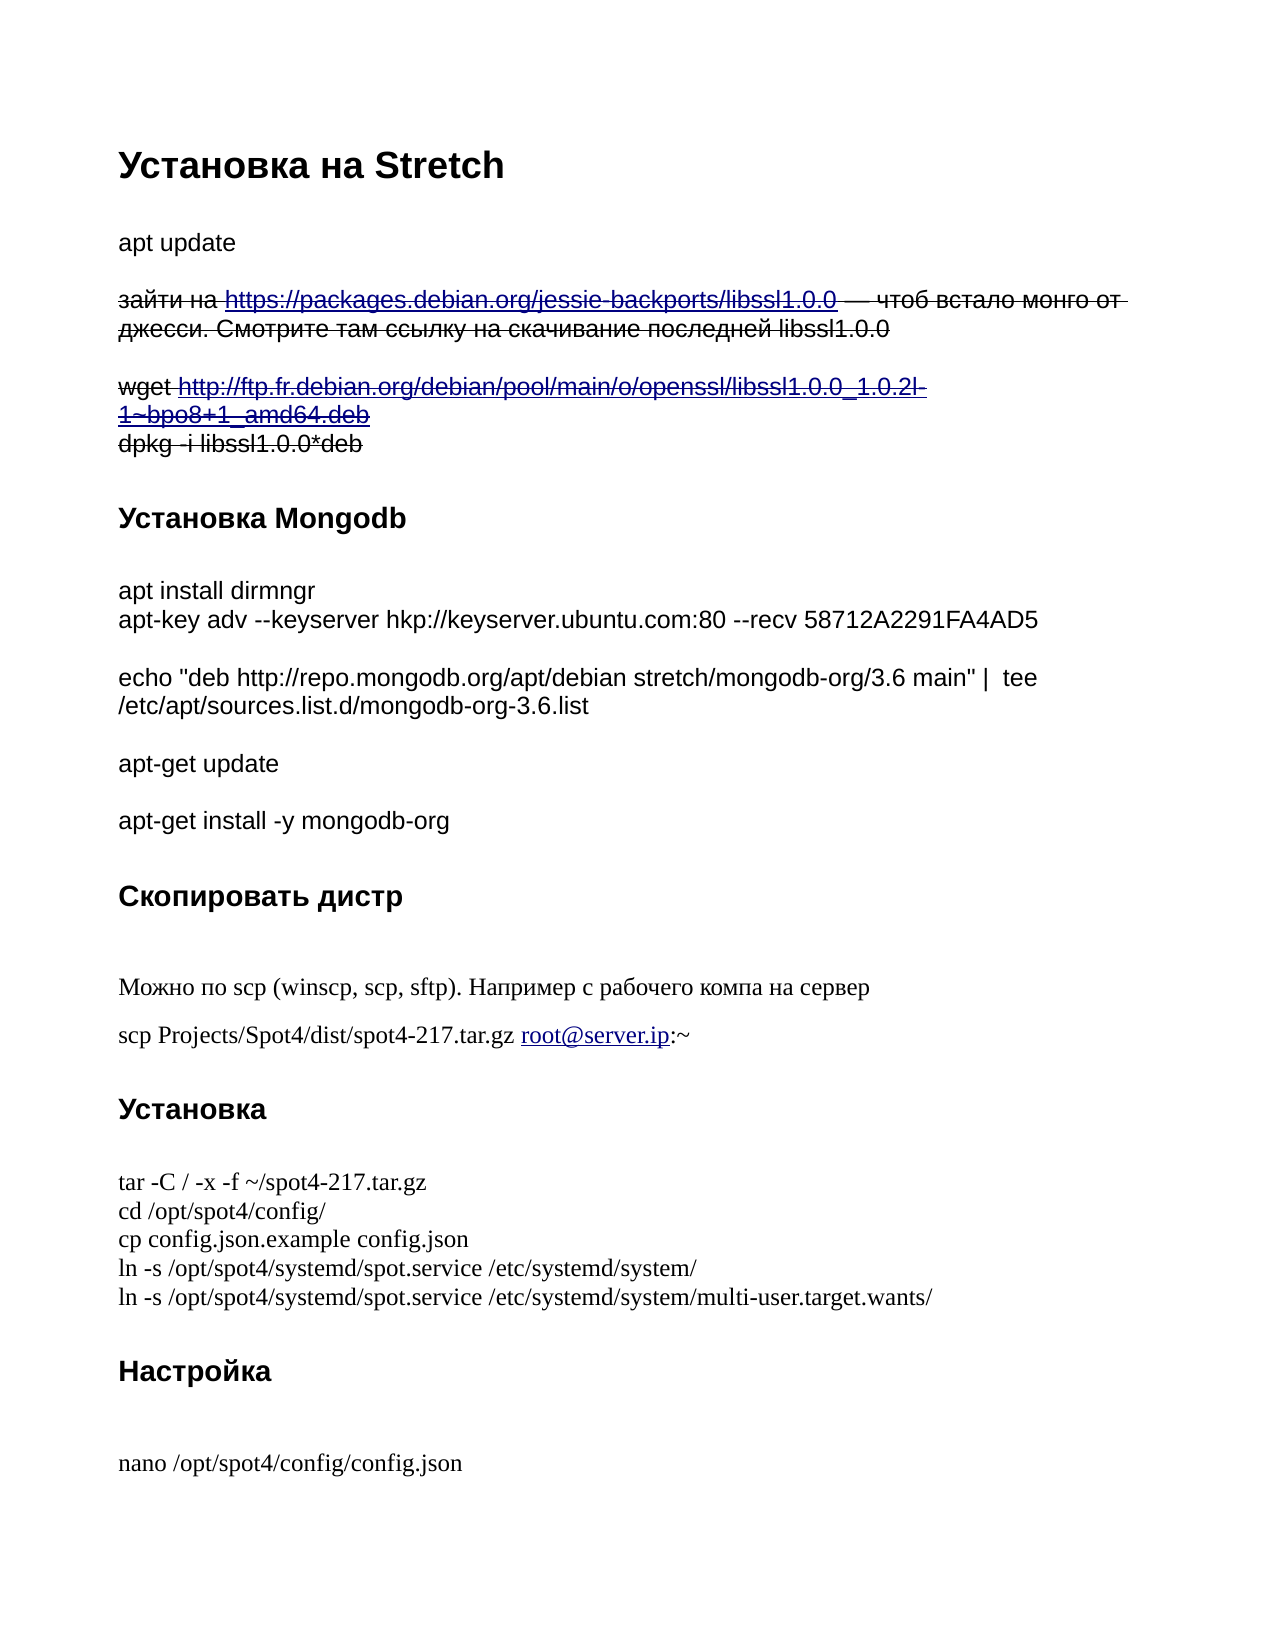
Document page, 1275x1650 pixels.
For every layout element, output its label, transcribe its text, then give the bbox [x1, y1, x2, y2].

text ln -s /opt/spot4/systemd/spot.service /etc/systemd/system/multi-user.target.wants/ [118, 1282, 1157, 1311]
text wget http://ftp.fr.debian.org/debian/pool/main/o/openssl/libssl1.0.0_1.0.2l-1~bpo8+1_amd64.deb [118, 372, 1157, 429]
text зайти на https://packages.debian.org/jessie-backports/libssl1.0.0 — чтоб встало монго от джесси. Смотрите там ссылку на скачивание последней libssl1.0.0 [118, 286, 1157, 343]
text cd /opt/spot4/config/ [118, 1196, 1157, 1224]
text apt install dirmngr [118, 576, 1157, 605]
text tar -C / -x -f ~/spot4-217.tar.gz [118, 1167, 1157, 1196]
subtitle Установка на Stretch [118, 143, 1157, 187]
text dpkg -i libssl1.0.0*deb [118, 429, 1157, 458]
subtitle Установка [118, 1092, 1157, 1126]
subtitle Скопировать дистр [118, 878, 1157, 912]
text scp Projects/Spot4/dist/spot4-217.tar.gz root@server.ip:~ [118, 1020, 1157, 1049]
text Можно по scp (winscp, scp, sftp). Например с рабочего компа на сервер [118, 972, 1157, 1001]
text cp config.json.example config.json [118, 1224, 1157, 1253]
text echo "deb http://repo.mongodb.org/apt/debian stretch/mongodb-org/3.6 main" | tee /etc/apt/sources.list.d/mongodb-org-3.6.list [118, 663, 1157, 720]
text apt-get install -y mongodb-org [118, 806, 1157, 835]
text ln -s /opt/spot4/systemd/spot.service /etc/systemd/system/ [118, 1253, 1157, 1282]
text nano /opt/spot4/config/config.json [118, 1448, 1157, 1477]
subtitle Настройка [118, 1354, 1157, 1388]
text apt-key adv --keyserver hkp://keyserver.ubuntu.com:80 --recv 58712A2291FA4AD5 [118, 605, 1157, 634]
subtitle Установка Mongodb [118, 501, 1157, 535]
text apt update [118, 228, 1157, 257]
text apt-get update [118, 749, 1157, 778]
